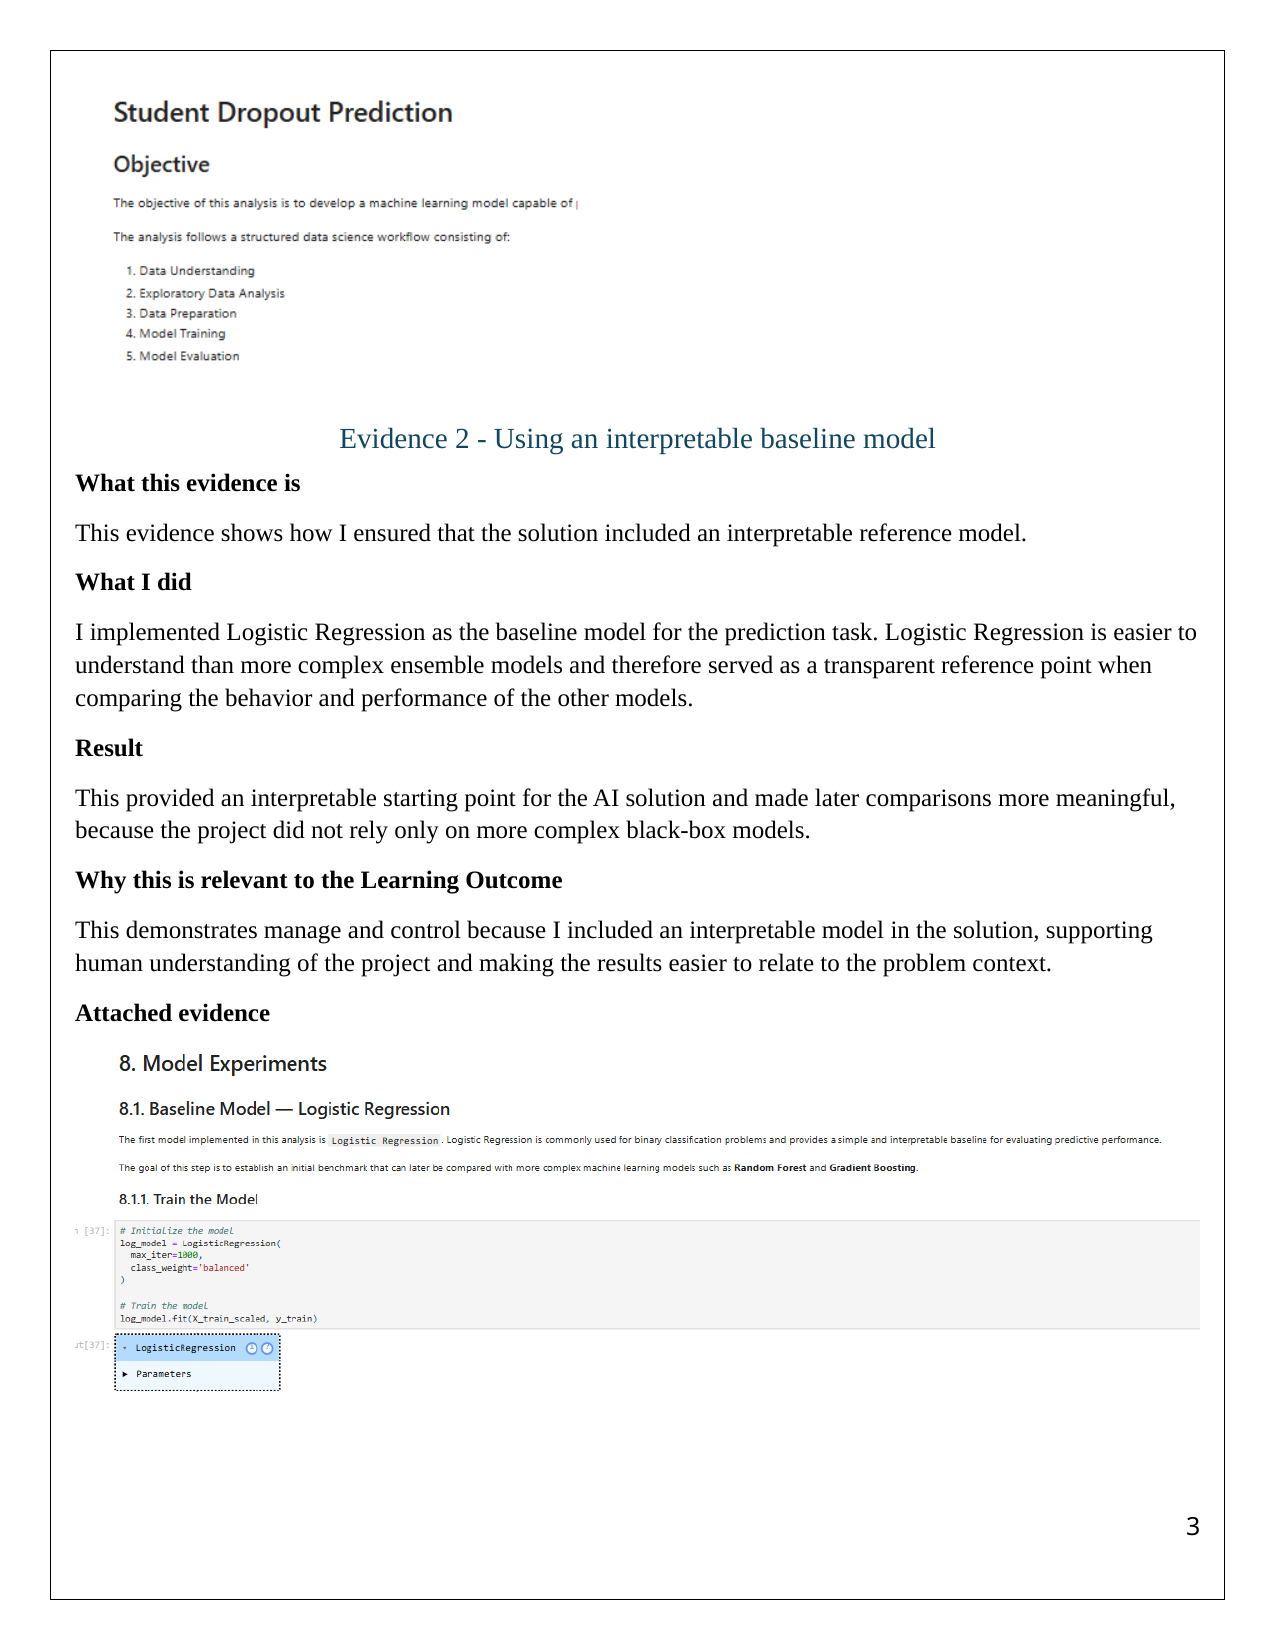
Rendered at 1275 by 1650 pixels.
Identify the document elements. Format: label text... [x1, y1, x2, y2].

text I implemented Logistic Regression as the baseline model for the prediction task. Logistic Regression is easier to understand than more complex ensemble models and therefore served as a transparent reference point when comparing the behavior and performance of the other models. [75, 617, 1200, 712]
subtitle Evidence 2 - Using an interpretable baseline model [75, 421, 1200, 455]
text This demonstrates manage and control because I included an interpretable model in the solution, supporting human understanding of the project and making the results easier to relate to the problem context. [75, 915, 1200, 977]
text What I did [75, 567, 1200, 596]
text Why this is relevant to the Learning Outcome [75, 865, 1200, 894]
text This evidence shows how I ensured that the solution included an interpretable reference model. [75, 518, 1200, 547]
text Attached evidence [75, 998, 1200, 1026]
text This provided an interpretable starting point for the AI solution and made later comparisons more meaningful, because the project did not rely only on more complex black-box models. [75, 783, 1200, 844]
text What this evidence is [75, 468, 1200, 497]
text Result [75, 733, 1200, 762]
